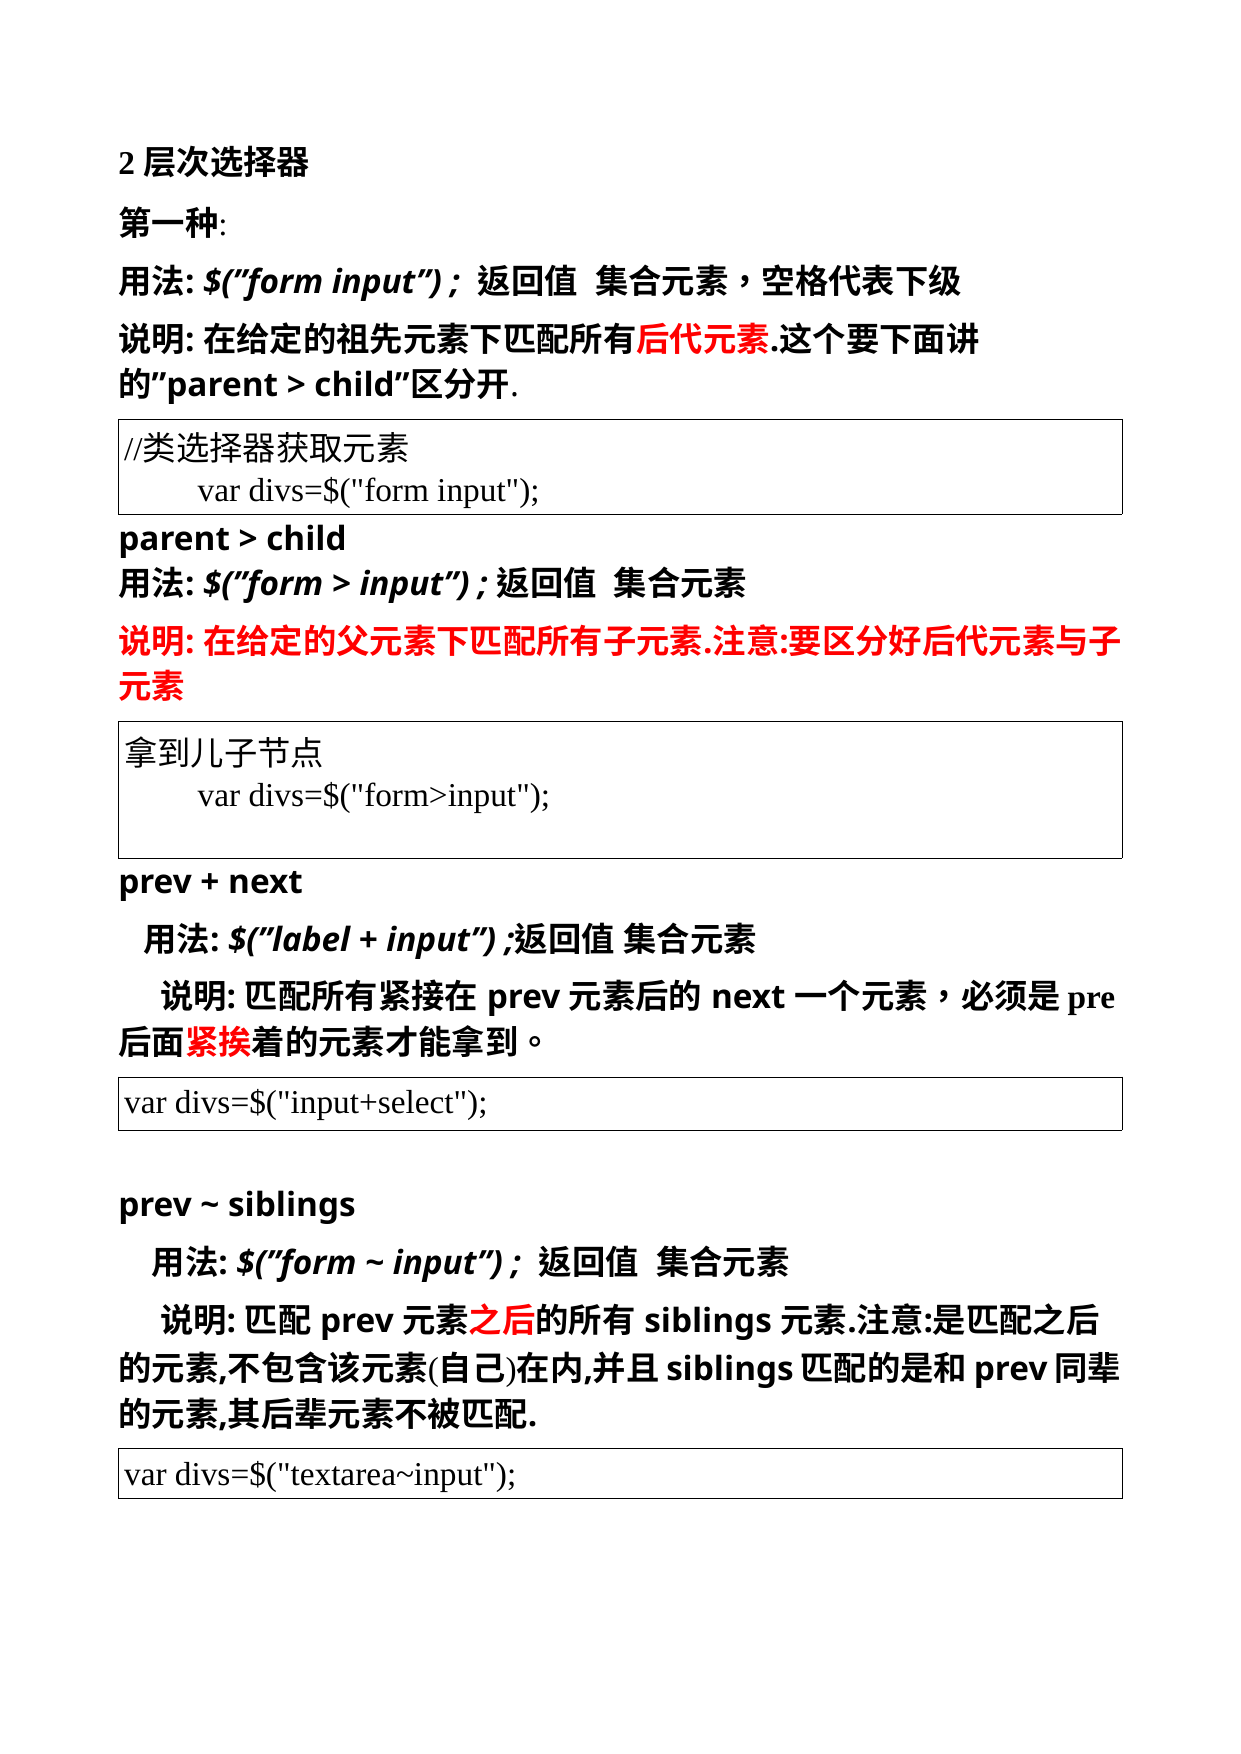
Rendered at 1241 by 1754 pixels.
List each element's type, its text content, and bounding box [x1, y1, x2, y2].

text parent > child 用法: $(”form > input”) ; 返回值 集合元素 [118, 515, 1122, 605]
text 用法: $(”form ~ input”) ; 返回值 集合元素 [118, 1239, 1122, 1284]
subtitle 2 层次选择器 [118, 139, 1122, 184]
text prev + next [118, 859, 1122, 903]
text 用法: $(”form input”) ; 返回值 集合元素，空格代表下级 [118, 258, 1122, 303]
text 说明: 在给定的祖先元素下匹配所有后代元素.这个要下面讲的”parent > child”区分开. [118, 316, 1122, 406]
text prev ~ siblings [118, 1181, 1122, 1226]
table_header 拿到儿子节点 var divs=$("form>input"); [119, 722, 1122, 857]
text 第一种: [118, 197, 1122, 245]
table_header var divs=$("textarea~input"); [119, 1449, 1122, 1498]
table_header //类选择器获取元素 var divs=$("form input"); [119, 420, 1122, 514]
text 用法: $(”label + input”) ;返回值 集合元素 [118, 915, 1122, 961]
text 说明: 匹配所有紧接在 prev 元素后的 next 一个元素，必须是pre后面紧挨着的元素才能拿到。 [118, 973, 1122, 1064]
text 说明: 匹配 prev 元素之后的所有 siblings 元素.注意:是匹配之后的元素,不包含该元素(自己)在内,并且siblings匹配的是和prev同辈的元素,其后辈元素不被匹配. [118, 1297, 1122, 1436]
table_header var divs=$("input+select"); [119, 1078, 1122, 1130]
text 说明: 在给定的父元素下匹配所有子元素.注意:要区分好后代元素与子元素 [118, 618, 1122, 708]
